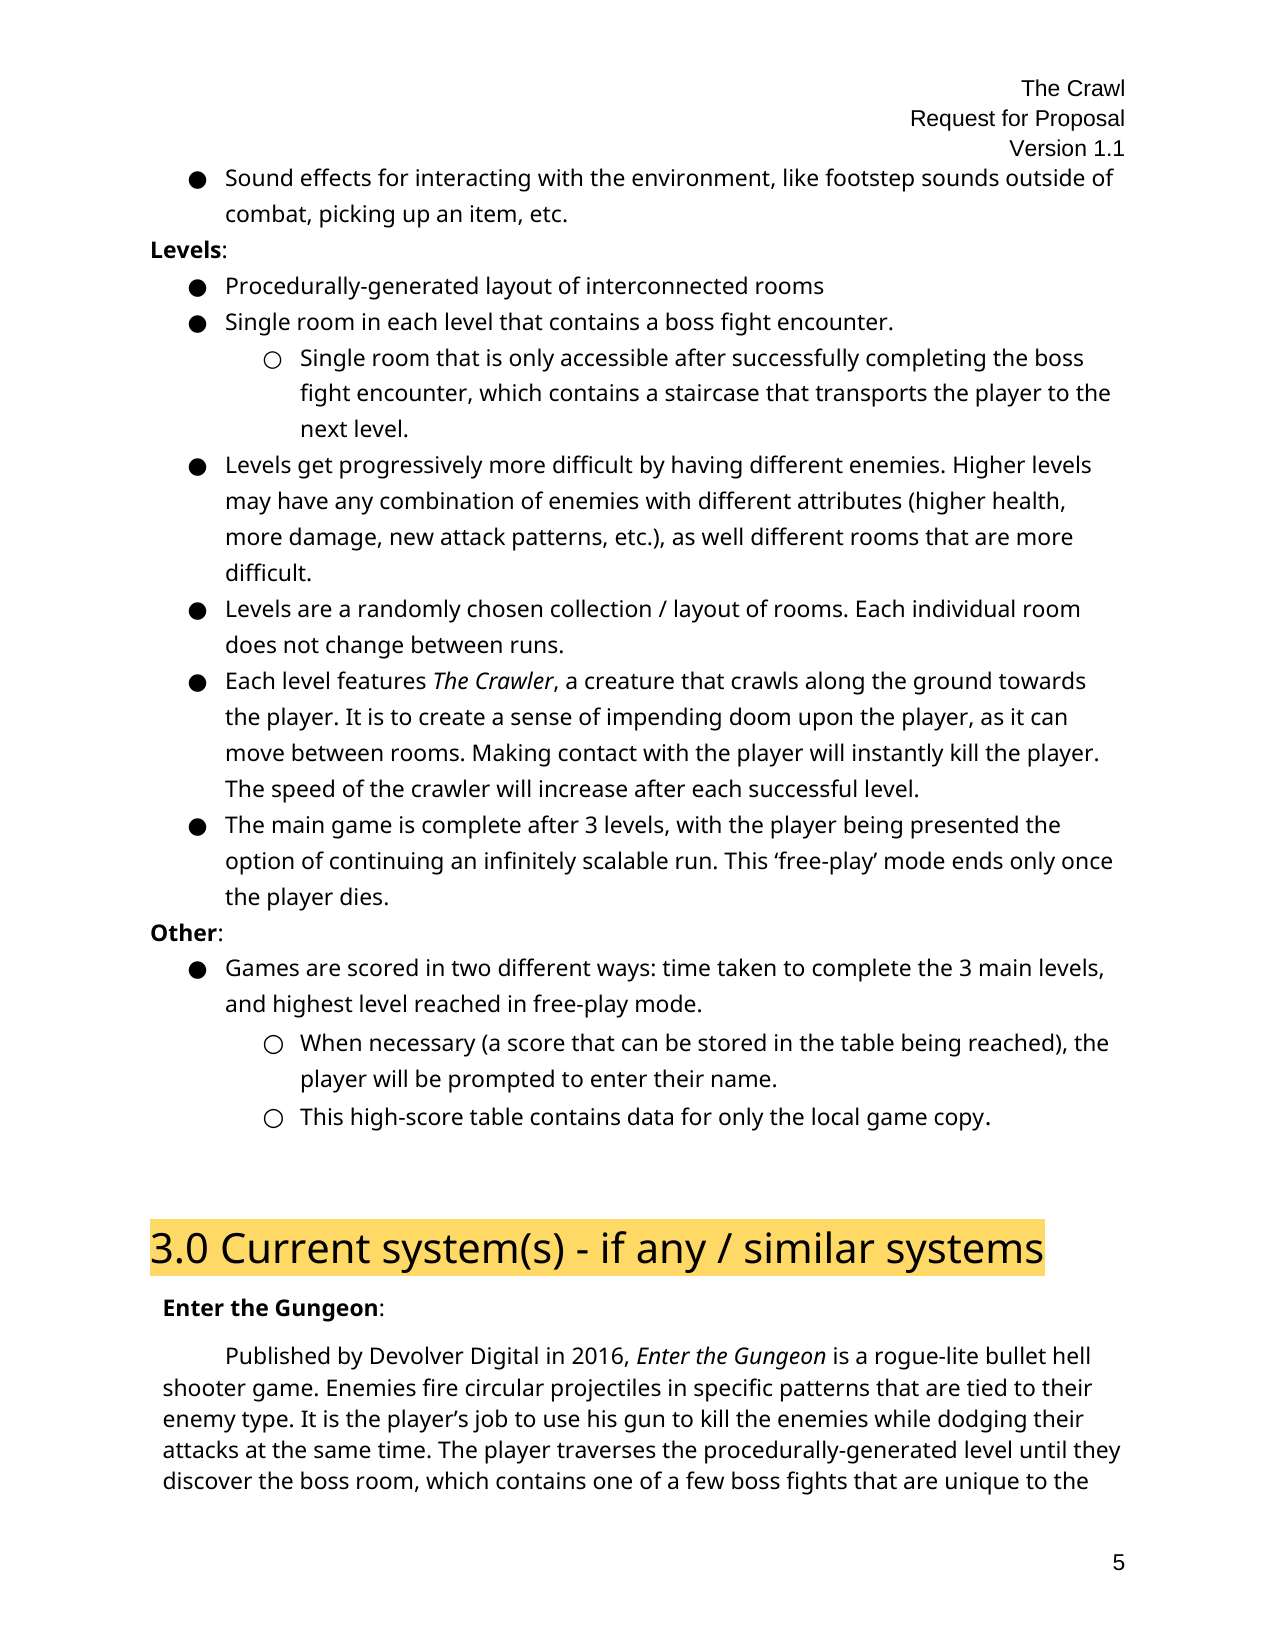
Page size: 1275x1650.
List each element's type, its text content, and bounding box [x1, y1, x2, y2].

list Levels get progressively more difficult by having different enemies. Higher levels may have any combination of enemies with different attributes (higher health, more damage, new attack patterns, etc.), as well different rooms that are more difficult. [187, 449, 1125, 588]
list This high-score table contains data for only the local game copy. [262, 1099, 1125, 1133]
list Single room that is only accessible after successfully completing the boss fight encounter, which contains a staircase that transports the player to the next level. [262, 341, 1125, 444]
list The main game is complete after 3 levels, with the player being presented the option of continuing an infinitely scalable run. This ‘free-play’ mode ends only once the player dies. [187, 809, 1125, 912]
list Single room in each level that contains a boss fight encounter. [187, 306, 1125, 337]
list Each level features The Crawler, a creature that crawls along the ground towards the player. It is to create a sense of impending doom upon the player, as it can move between rooms. Making contact with the player will instantly kill the player. The speed of the crawler will increase after each successful level. [187, 665, 1125, 804]
list When necessary (a score that can be stored in the table being reached), the player will be prompted to enter their name. [262, 1024, 1125, 1094]
text Published by Devolver Digital in 2016, Enter the Gungeon is a rogue-lite bullet hell shooter game. Enemies fire circular projectiles in specific patterns that are tied to their enemy type. It is the player’s job to use his gun to kill the enemies while dodging their attacks at the same time. The player traverses the procedurally-generated level until they discover the boss room, which contains one of a few boss fights that are unique to the [162, 1340, 1125, 1497]
subtitle 3.0 Current system(s) - if any / similar systems [1045, 1219, 1125, 1276]
list Levels are a randomly chosen collection / layout of rooms. Each individual room does not change between runs. [187, 593, 1125, 660]
list Procedurally-generated layout of interconnected rooms [187, 269, 1125, 301]
list Games are scored in two different ways: time taken to complete the 3 main levels, and highest level reached in free-play mode. [187, 952, 1125, 1019]
text Levels: [150, 234, 1125, 265]
text Enter the Gungeon: [162, 1292, 1125, 1324]
text Other: [150, 916, 1125, 948]
list Sound effects for interacting with the environment, like footstep sounds outside of combat, picking up an item, etc. [187, 162, 1125, 229]
